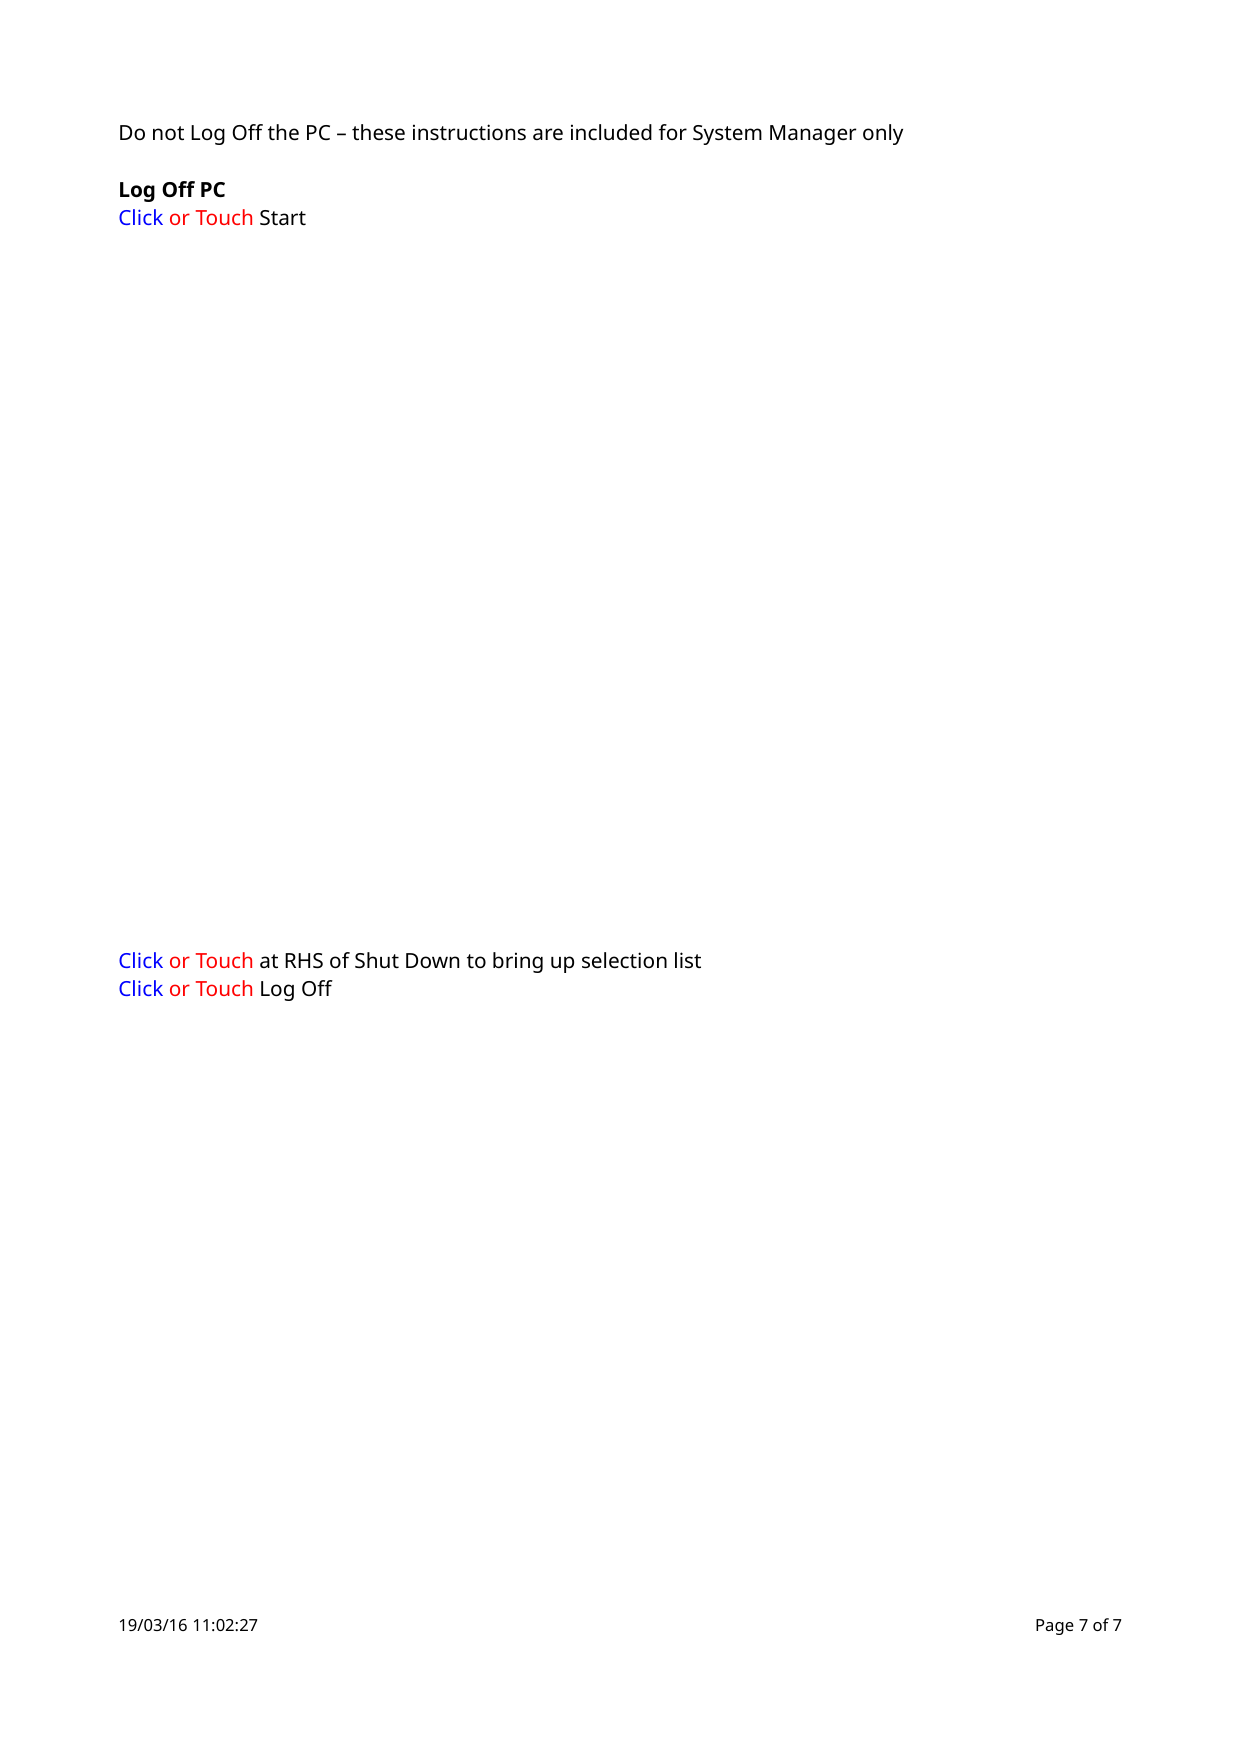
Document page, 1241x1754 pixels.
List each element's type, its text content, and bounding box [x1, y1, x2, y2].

text Click or Touch Start [118, 203, 1122, 232]
text Click or Touch Log Off [118, 974, 1122, 1003]
text Do not Log Off the PC – these instructions are included for System Manager only [118, 118, 1122, 147]
text Click or Touch at RHS of Shut Down to bring up selection list [118, 232, 1122, 974]
text Log Off PC [118, 175, 1122, 203]
